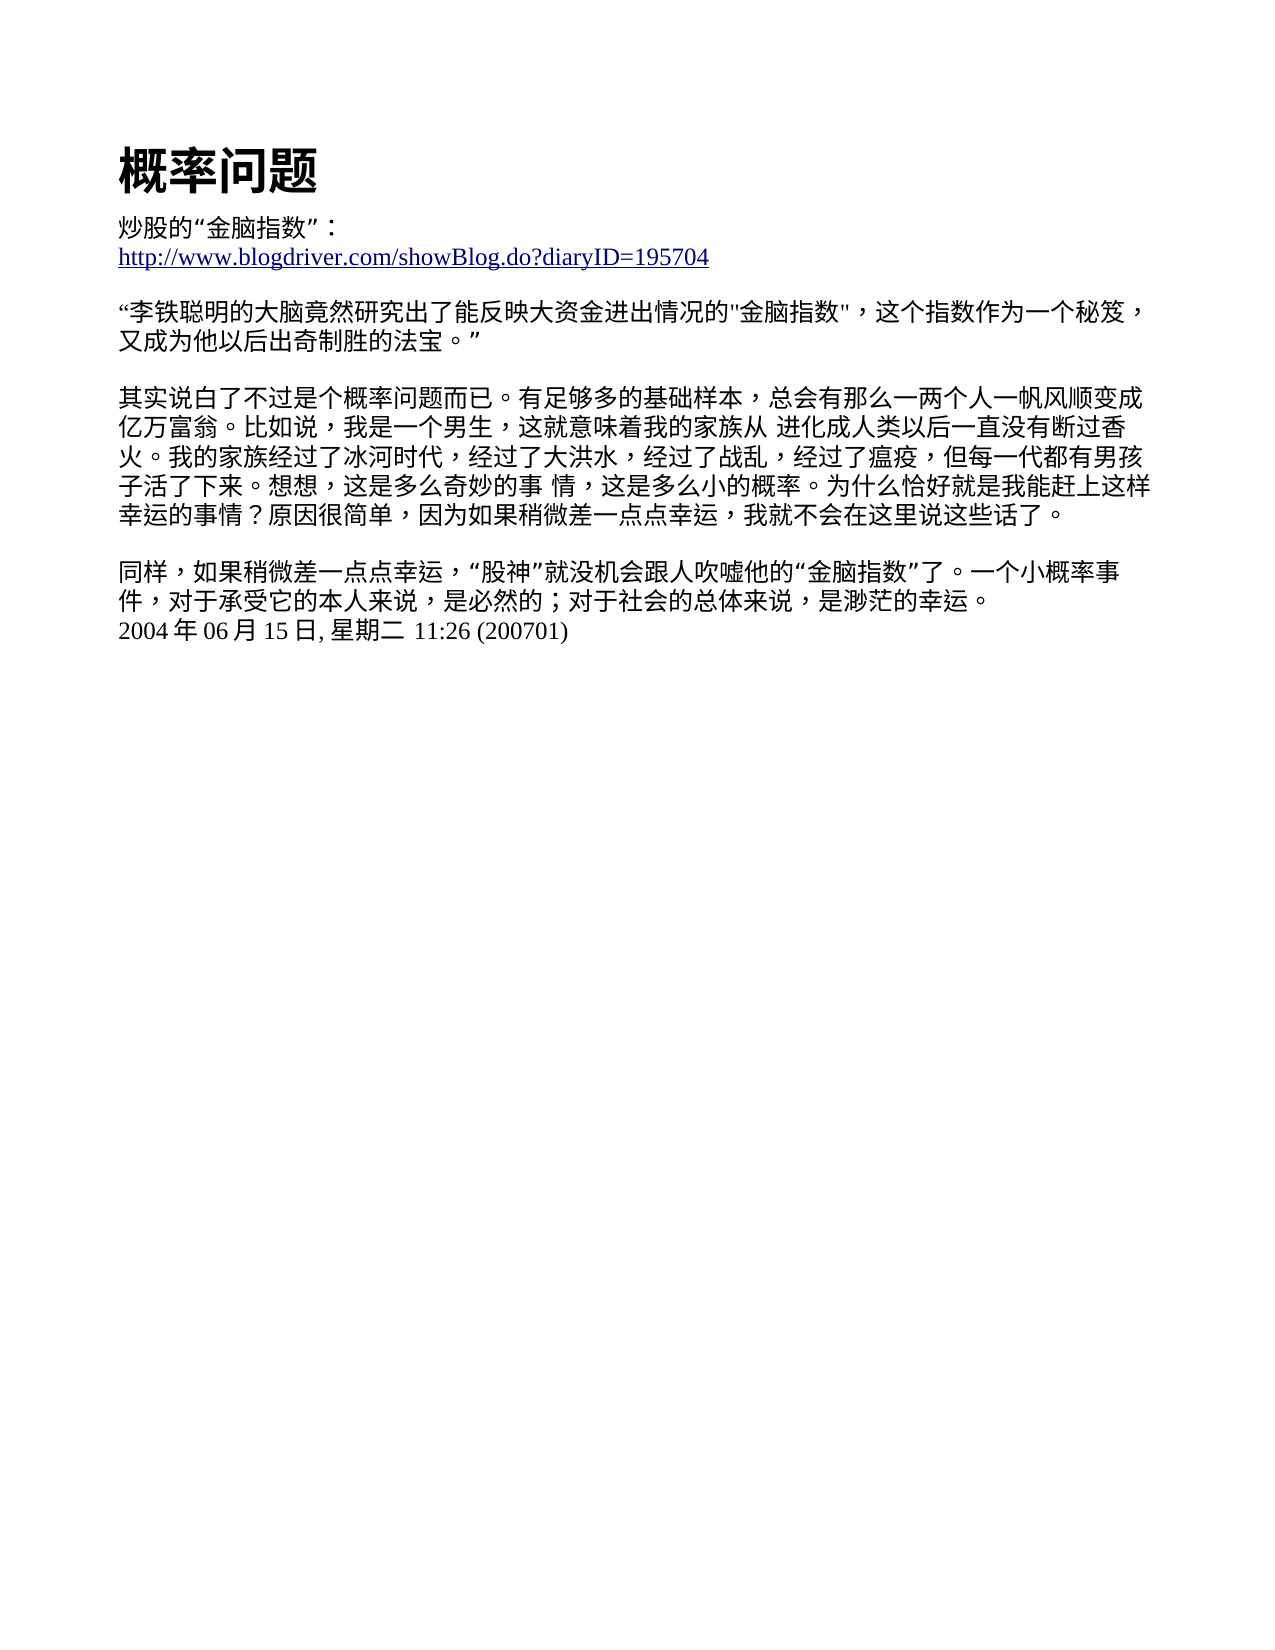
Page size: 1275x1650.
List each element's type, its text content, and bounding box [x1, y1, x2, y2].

text “李铁聪明的大脑竟然研究出了能反映大资金进出情况的"金脑指数"，这个指数作为一个秘笈，又成为他以后出奇制胜的法宝。” [118, 298, 1157, 357]
text 2004年06月15日, 星期二 11:26 (200701) [118, 616, 1157, 646]
text 其实说白了不过是个概率问题而已。有足够多的基础样本，总会有那么一两个人一帆风顺变成亿万富翁。比如说，我是一个男生，这就意味着我的家族从 进化成人类以后一直没有断过香火。我的家族经过了冰河时代，经过了大洪水，经过了战乱，经过了瘟疫，但每一代都有男孩子活了下来。想想，这是多么奇妙的事 情，这是多么小的概率。为什么恰好就是我能赶上这样幸运的事情？原因很简单，因为如果稍微差一点点幸运，我就不会在这里说这些话了。 [118, 384, 1157, 530]
text http://www.blogdriver.com/showBlog.do?diaryID=195704 [118, 243, 1157, 271]
text 同样，如果稍微差一点点幸运，“股神”就没机会跟人吹嘘他的“金脑指数”了。一个小概率事件，对于承受它的本人来说，是必然的；对于社会的总体来说，是渺茫的幸运。 [118, 558, 1157, 616]
text 炒股的“金脑指数”： [118, 214, 1157, 243]
subtitle 概率问题 [118, 143, 1157, 201]
